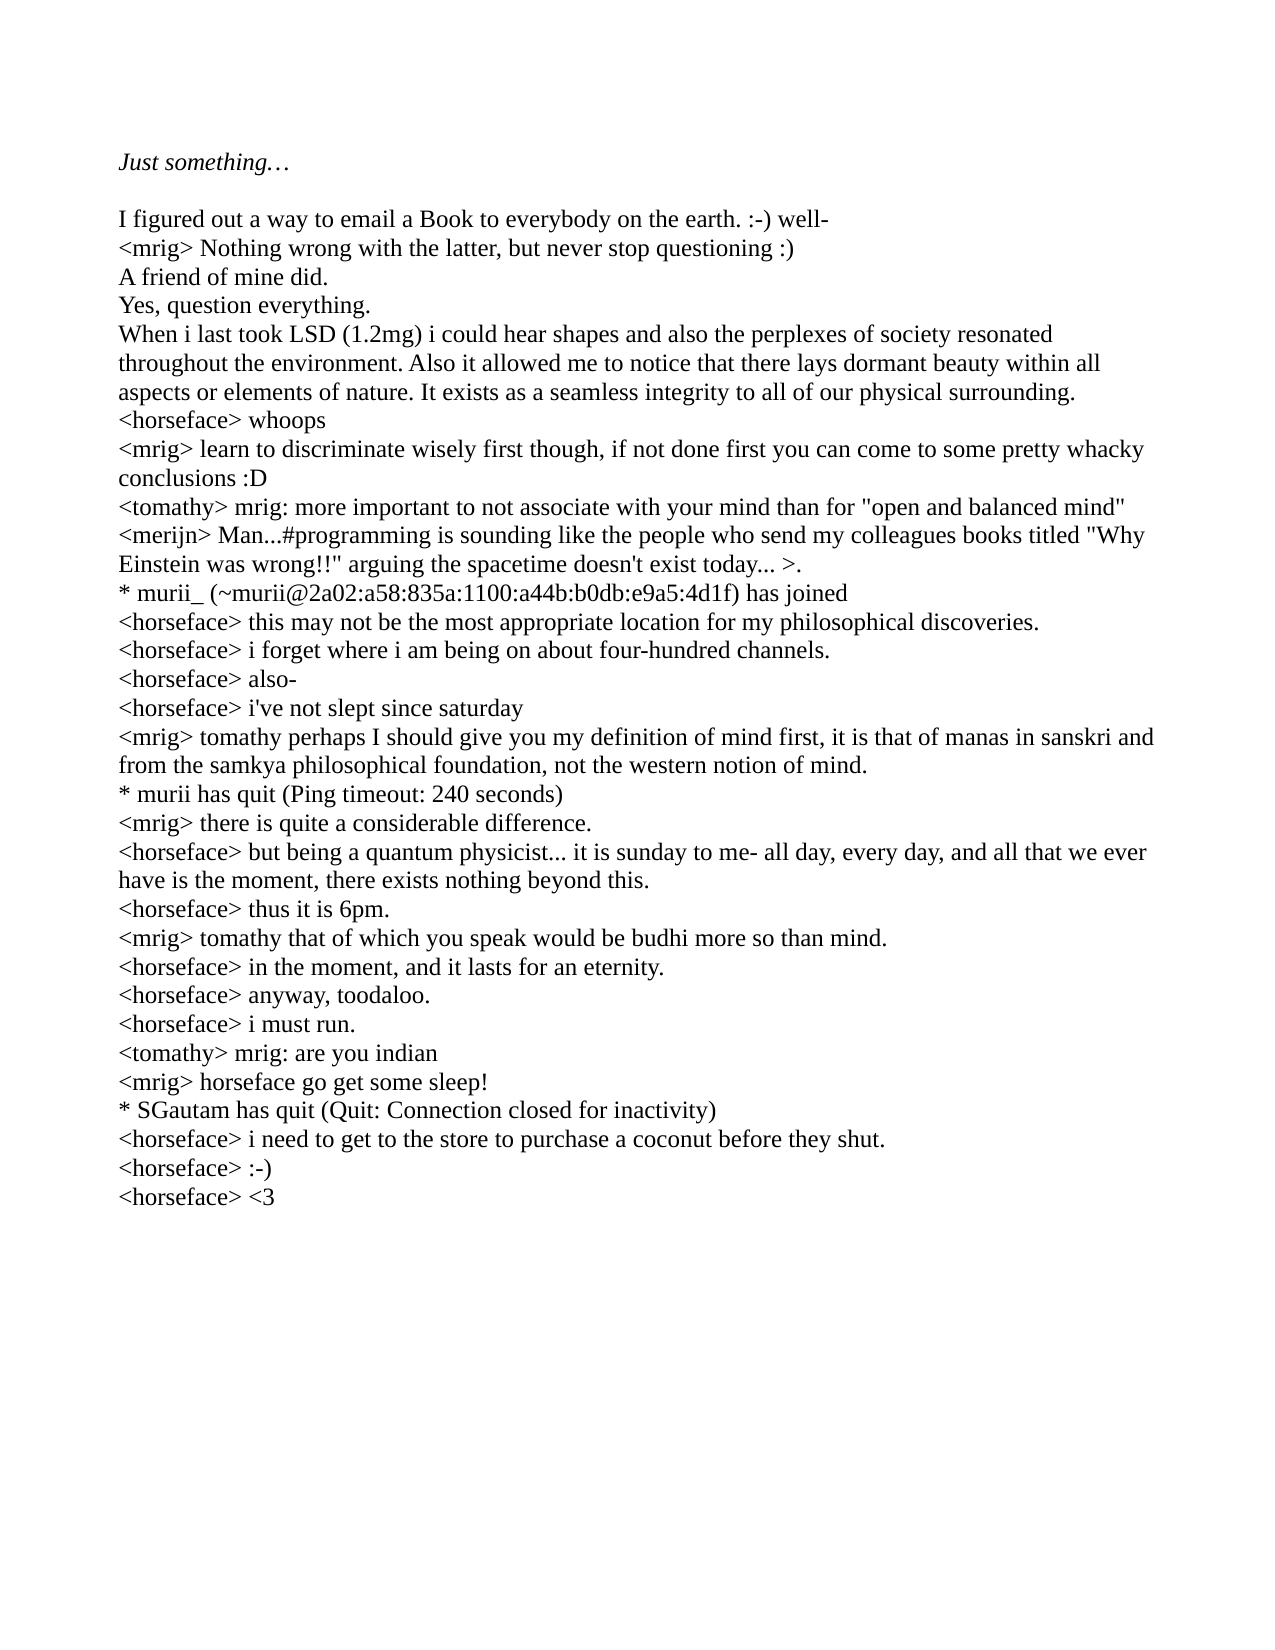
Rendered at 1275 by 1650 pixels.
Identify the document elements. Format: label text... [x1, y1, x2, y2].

text <merijn> Man...#programming is sounding like the people who send my colleagues books titled "Why Einstein was wrong!!" arguing the spacetime doesn't exist today... >. [118, 521, 1157, 578]
text <horseface> i forget where i am being on about four-hundred channels. [118, 636, 1157, 664]
text <horseface> :-) [118, 1153, 1157, 1182]
text I figured out a way to email a Book to everybody on the earth. :-) well- [118, 204, 1157, 233]
text Just something… [118, 147, 1157, 176]
text <horseface> also- [118, 664, 1157, 693]
text <mrig> Nothing wrong with the latter, but never stop questioning :) [118, 233, 1157, 262]
text <mrig> there is quite a considerable difference. [118, 808, 1157, 837]
text <horseface> i need to get to the store to purchase a coconut before they shut. [118, 1124, 1157, 1153]
text <mrig> horseface go get some sleep! [118, 1067, 1157, 1096]
text * murii has quit (Ping timeout: 240 seconds) [118, 779, 1157, 808]
text <horseface> this may not be the most appropriate location for my philosophical discoveries. [118, 607, 1157, 636]
text <horseface> i must run. [118, 1009, 1157, 1038]
text <horseface> anyway, toodaloo. [118, 981, 1157, 1009]
text <horseface> in the moment, and it lasts for an eternity. [118, 952, 1157, 981]
text * murii_ (~murii@2a02:a58:835a:1100:a44b:b0db:e9a5:4d1f) has joined [118, 578, 1157, 607]
text <horseface> whoops [118, 406, 1157, 434]
text <mrig> tomathy perhaps I should give you my definition of mind first, it is that of manas in sanskri and from the samkya philosophical foundation, not the western notion of mind. [118, 722, 1157, 779]
text <horseface> thus it is 6pm. [118, 894, 1157, 923]
text Yes, question everything. [118, 291, 1157, 319]
text When i last took LSD (1.2mg) i could hear shapes and also the perplexes of society resonated throughout the environment. Also it allowed me to notice that there lays dormant beauty within all aspects or elements of nature. It exists as a seamless integrity to all of our physical surrounding. [118, 319, 1157, 406]
text <tomathy> mrig: more important to not associate with your mind than for "open and balanced mind" [118, 492, 1157, 521]
text <mrig> learn to discriminate wisely first though, if not done first you can come to some pretty whacky conclusions :D [118, 434, 1157, 492]
text <horseface> but being a quantum physicist... it is sunday to me- all day, every day, and all that we ever have is the moment, there exists nothing beyond this. [118, 837, 1157, 894]
text * SGautam has quit (Quit: Connection closed for inactivity) [118, 1096, 1157, 1124]
text <mrig> tomathy that of which you speak would be budhi more so than mind. [118, 923, 1157, 952]
text <horseface> i've not slept since saturday [118, 693, 1157, 722]
text <tomathy> mrig: are you indian [118, 1038, 1157, 1067]
text A friend of mine did. [118, 262, 1157, 291]
text <horseface> <3 [118, 1182, 1157, 1211]
